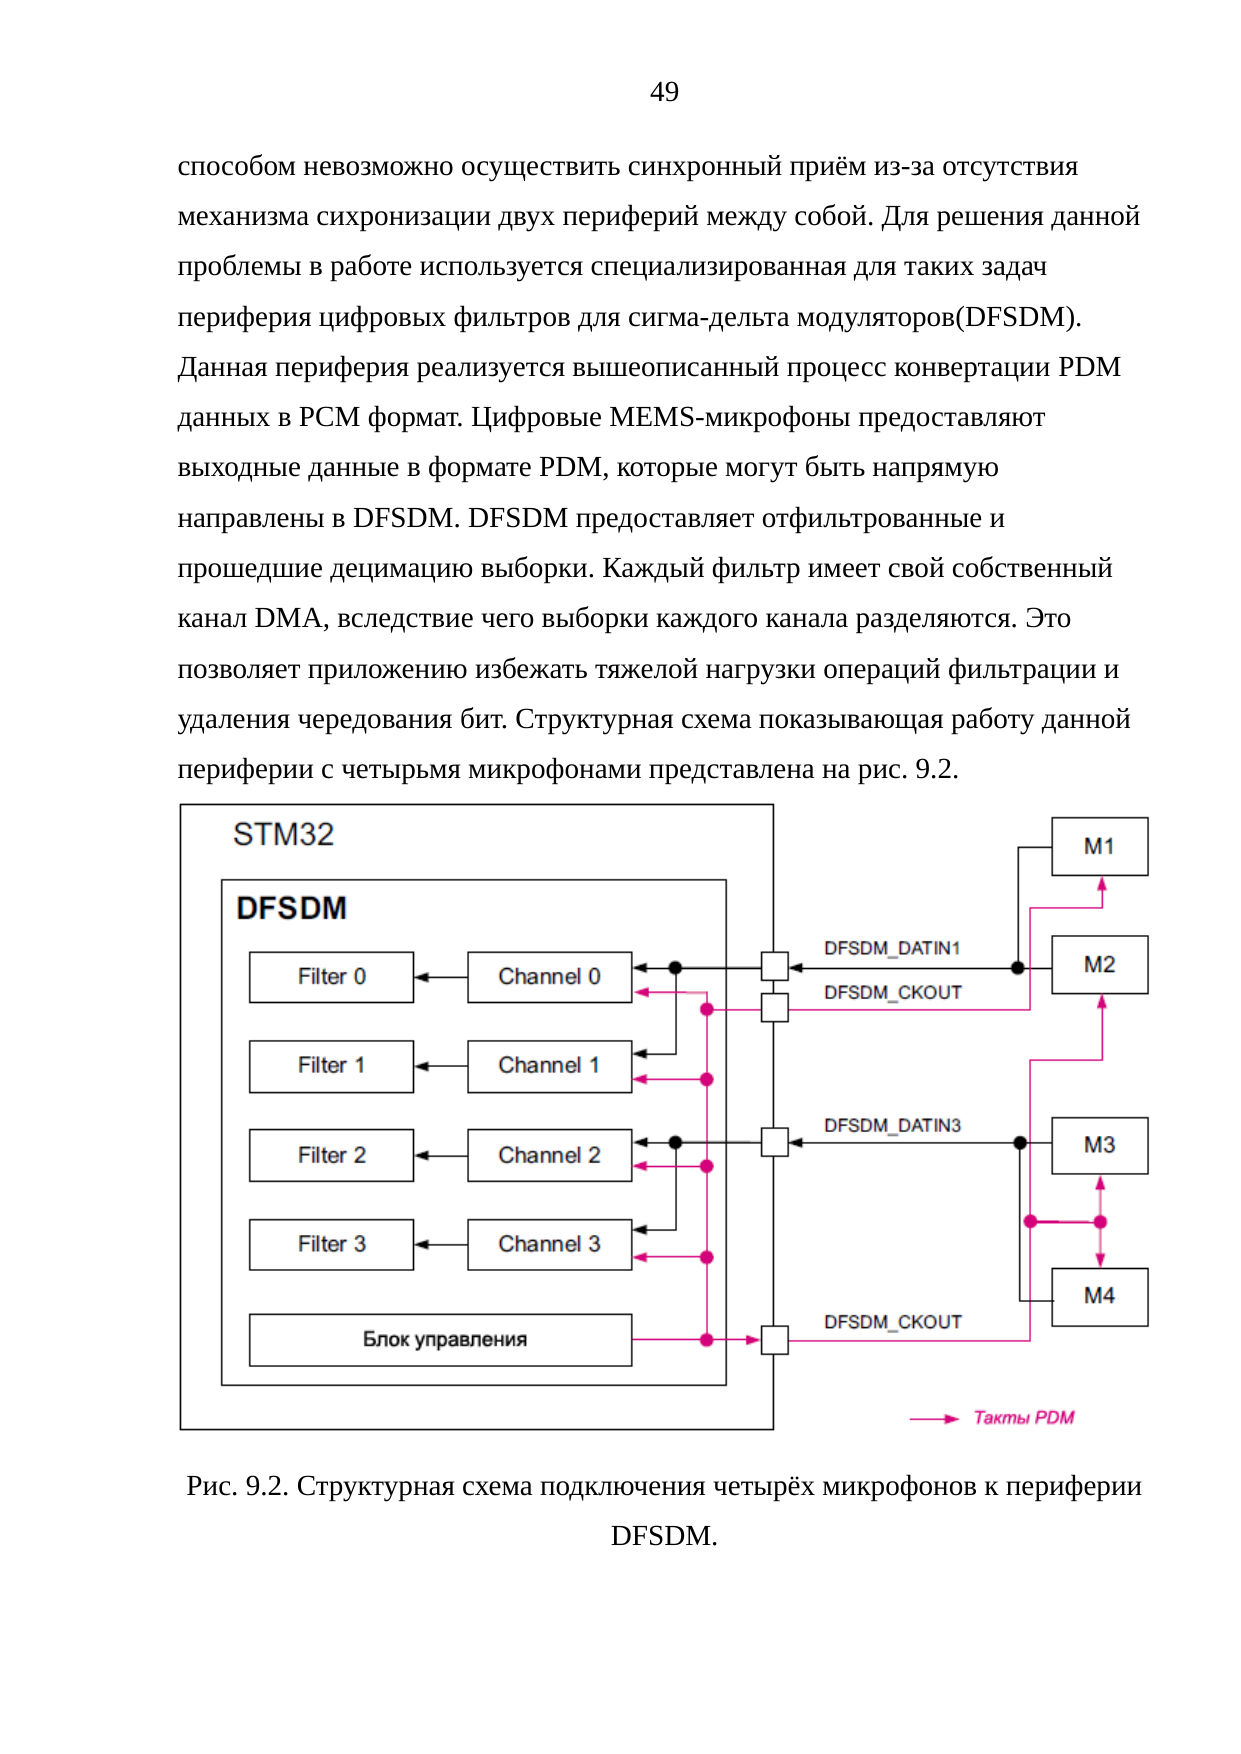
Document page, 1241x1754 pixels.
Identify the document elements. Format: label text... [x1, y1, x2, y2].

text способом невозможно осуществить синхронный приём из-за отсутствия механизма сихронизации двух периферий между собой. Для решения данной проблемы в работе используется специализированная для таких задач периферия цифровых фильтров для сигма-дельта модуляторов(DFSDM). Данная периферия реализуется вышеописанный процесс конвертации PDM данных в PCM формат. Цифровые MEMS-микрофоны предоставляют выходные данные в формате PDM, которые могут быть напрямую направлены в DFSDM. DFSDM предоставляет отфильтрованные и прошедшие децимацию выборки. Каждый фильтр имеет свой собственный канал DMA, вследствие чего выборки каждого канала разделяются. Это позволяет приложению избежать тяжелой нагрузки операций фильтрации и удаления чередования бит. Структурная схема показывающая работу данной периферии с четырьмя микрофонами представлена на рис. 9.2. [177, 148, 1152, 785]
picture [177, 801, 1152, 1435]
text Рис. 9.2. Структурная схема подключения четырёх микрофонов к периферии DFSDM. [177, 1435, 1152, 1552]
